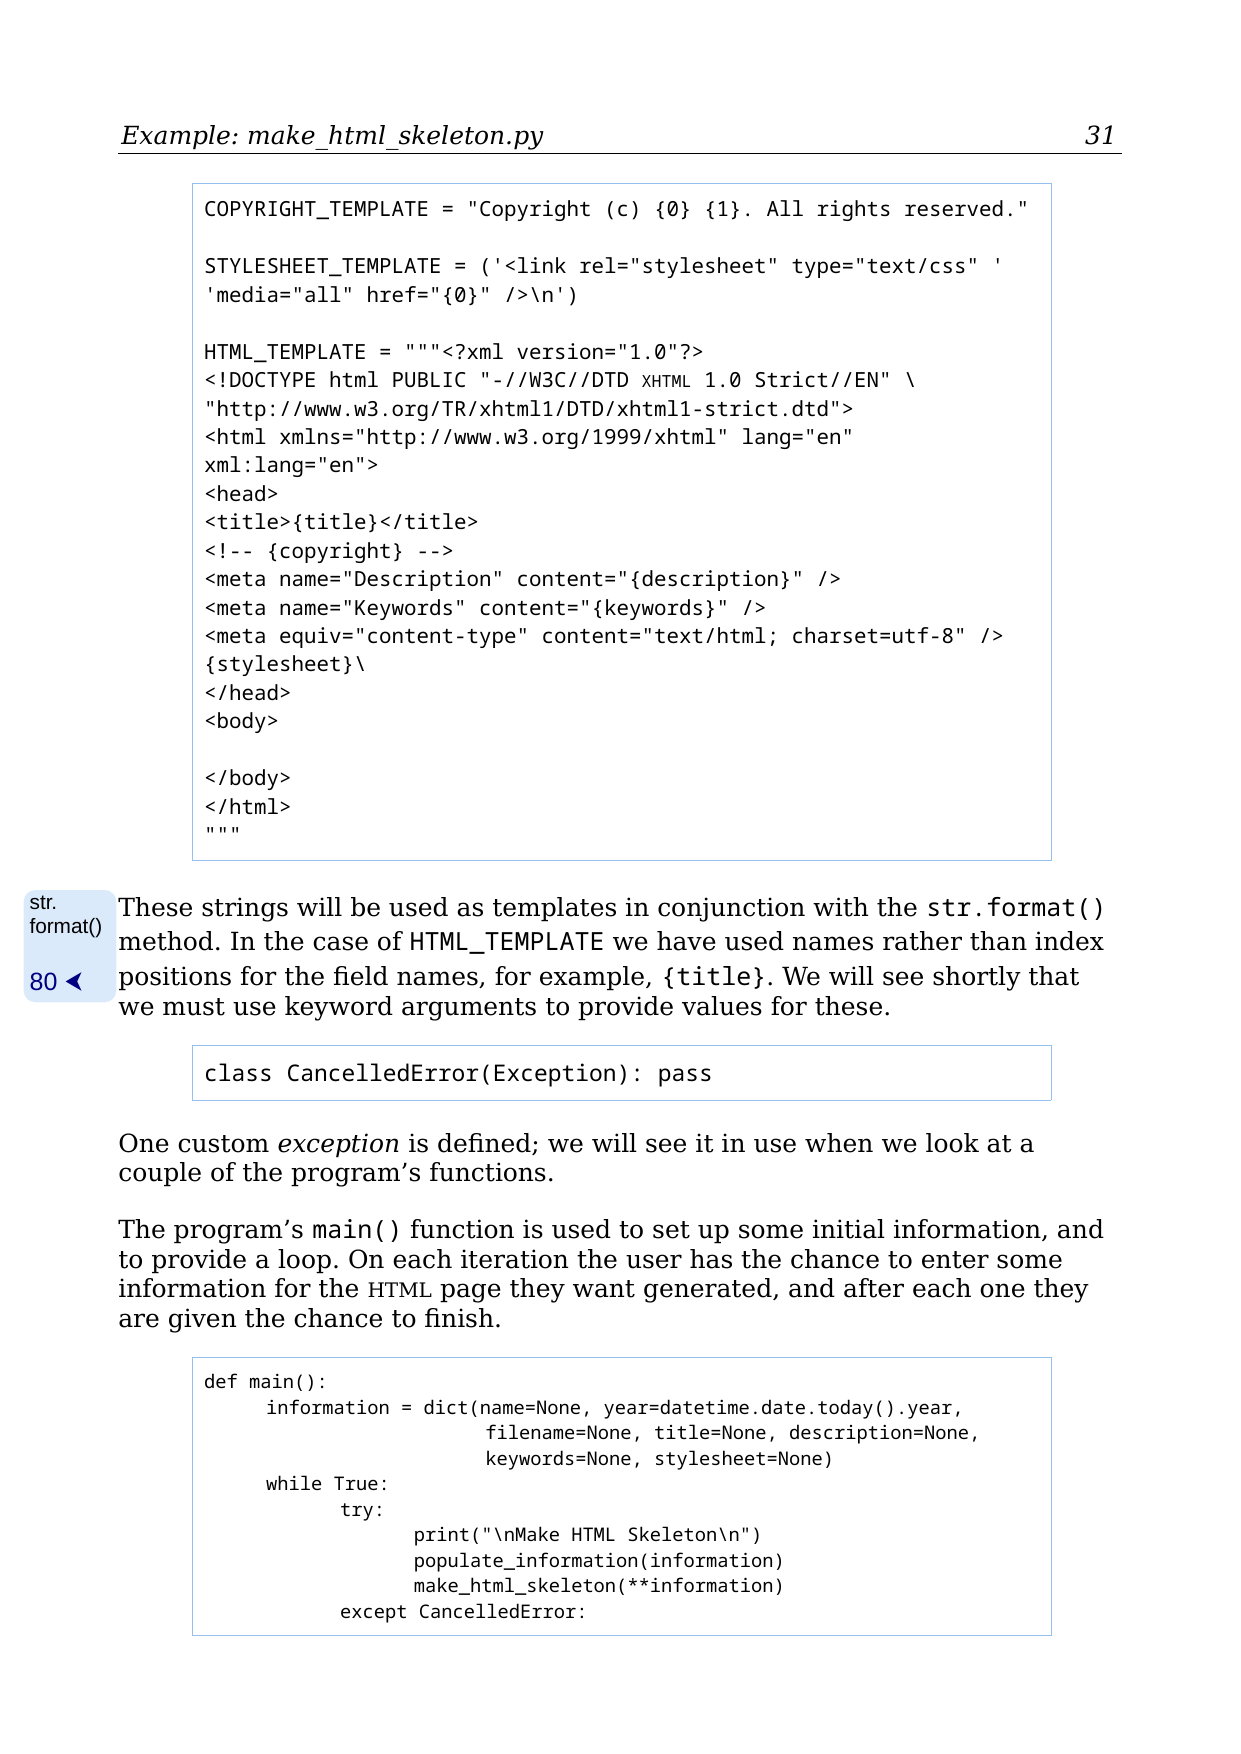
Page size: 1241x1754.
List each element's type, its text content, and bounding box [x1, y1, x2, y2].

text These strings will be used as templates in conjunction with the str.format() method. In the case of HTML_TEMPLATE we have used names rather than index positions for the field names, for example, {title}. We will see shortly that we must use keyword arguments to provide values for these. [118, 890, 1122, 1021]
text <body> [193, 694, 1051, 723]
text <title>{title}</title> [193, 496, 1051, 524]
text </head> [193, 666, 1051, 694]
text "http://www.w3.org/TR/xhtml1/DTD/xhtml1-strict.dtd"> [193, 382, 1051, 410]
text make_html_skeleton(**information) [193, 1561, 1051, 1586]
text try: [193, 1484, 1051, 1510]
text <meta name="Description" content="{description}" /> [193, 552, 1051, 581]
text <head> [193, 467, 1051, 496]
text populate_information(information) [193, 1535, 1051, 1561]
text print("\nMake HTML Skeleton\n") [193, 1510, 1051, 1535]
text <meta equiv="content-type" content="text/html; charset=utf-8" /> [193, 609, 1051, 638]
text class CancelledError(Exception): pass [193, 1046, 1051, 1100]
text """ [193, 808, 1051, 860]
text <html xmlns="http://www.w3.org/1999/xhtml" lang="en" xml:lang="en"> [193, 410, 1051, 467]
text keywords=None, stylesheet=None) [193, 1433, 1051, 1459]
text except CancelledError: [193, 1586, 1051, 1635]
text One custom exception is defined; we will see it in use when we look at a couple of the program’s functions. [118, 1129, 1122, 1188]
text def main(): [193, 1358, 1051, 1382]
text while True: [193, 1459, 1051, 1484]
text The program’s main() function is used to set up some initial information, and to provide a loop. On each iteration the user has the chance to enter some information for the html page they want generated, and after each one they are given the chance to finish. [118, 1211, 1122, 1333]
text COPYRIGHT_TEMPLATE = "Copyright (c) {0} {1}. All rights reserved." [193, 184, 1051, 211]
text STYLESHEET_TEMPLATE = ('<link rel="stylesheet" type="text/css" ' 'media="all" href="{0}" />\n') [193, 239, 1051, 296]
text filename=None, title=None, description=None, [193, 1408, 1051, 1433]
text {stylesheet}\ [193, 638, 1051, 666]
text <meta name="Keywords" content="{keywords}" /> [193, 581, 1051, 609]
text HTML_TEMPLATE = """<?xml version="1.0"?> [193, 325, 1051, 353]
text </body> [193, 751, 1051, 780]
text </html> [193, 780, 1051, 808]
text information = dict(name=None, year=datetime.date.today().year, [193, 1382, 1051, 1408]
text <!-- {copyright} --> [193, 524, 1051, 552]
text <!DOCTYPE html PUBLIC "-//W3C//DTD xhtml 1.0 Strict//EN" \ [193, 353, 1051, 382]
